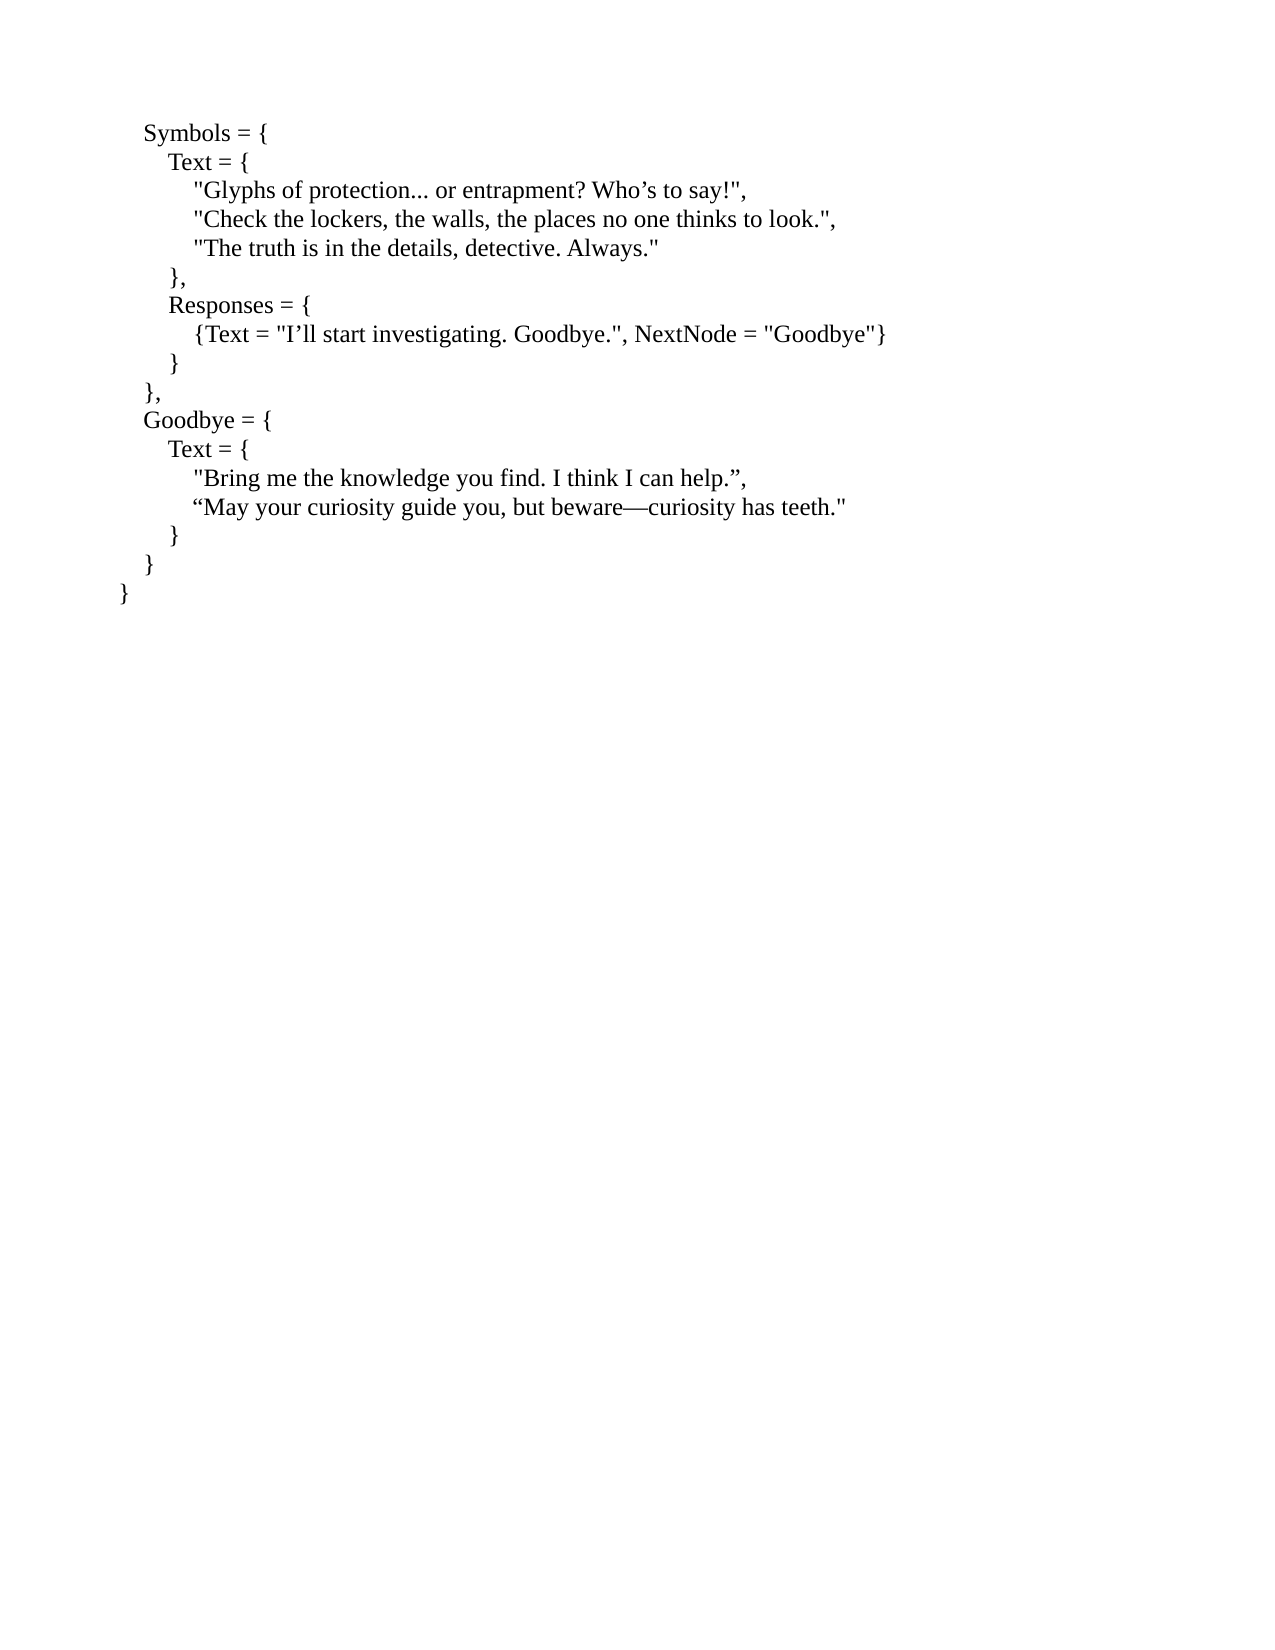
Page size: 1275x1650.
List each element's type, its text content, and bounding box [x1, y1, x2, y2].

text }, [118, 377, 1157, 406]
text "Check the lockers, the walls, the places no one thinks to look.", [118, 204, 1157, 233]
text } [118, 521, 1157, 549]
text } [118, 578, 1157, 607]
text “May your curiosity guide you, but beware—curiosity has teeth." [118, 492, 1157, 521]
text {Text = "I’ll start investigating. Goodbye.", NextNode = "Goodbye"} [118, 319, 1157, 348]
text Goodbye = { [118, 406, 1157, 434]
text "Glyphs of protection... or entrapment? Who’s to say!", [118, 176, 1157, 204]
text Text = { [118, 434, 1157, 463]
text } [118, 549, 1157, 578]
text Responses = { [118, 291, 1157, 319]
text "Bring me the knowledge you find. I think I can help.”, [118, 463, 1157, 492]
text Text = { [118, 147, 1157, 176]
text } [118, 348, 1157, 377]
text "The truth is in the details, detective. Always." [118, 233, 1157, 262]
text }, [118, 262, 1157, 291]
text Symbols = { [118, 118, 1157, 147]
